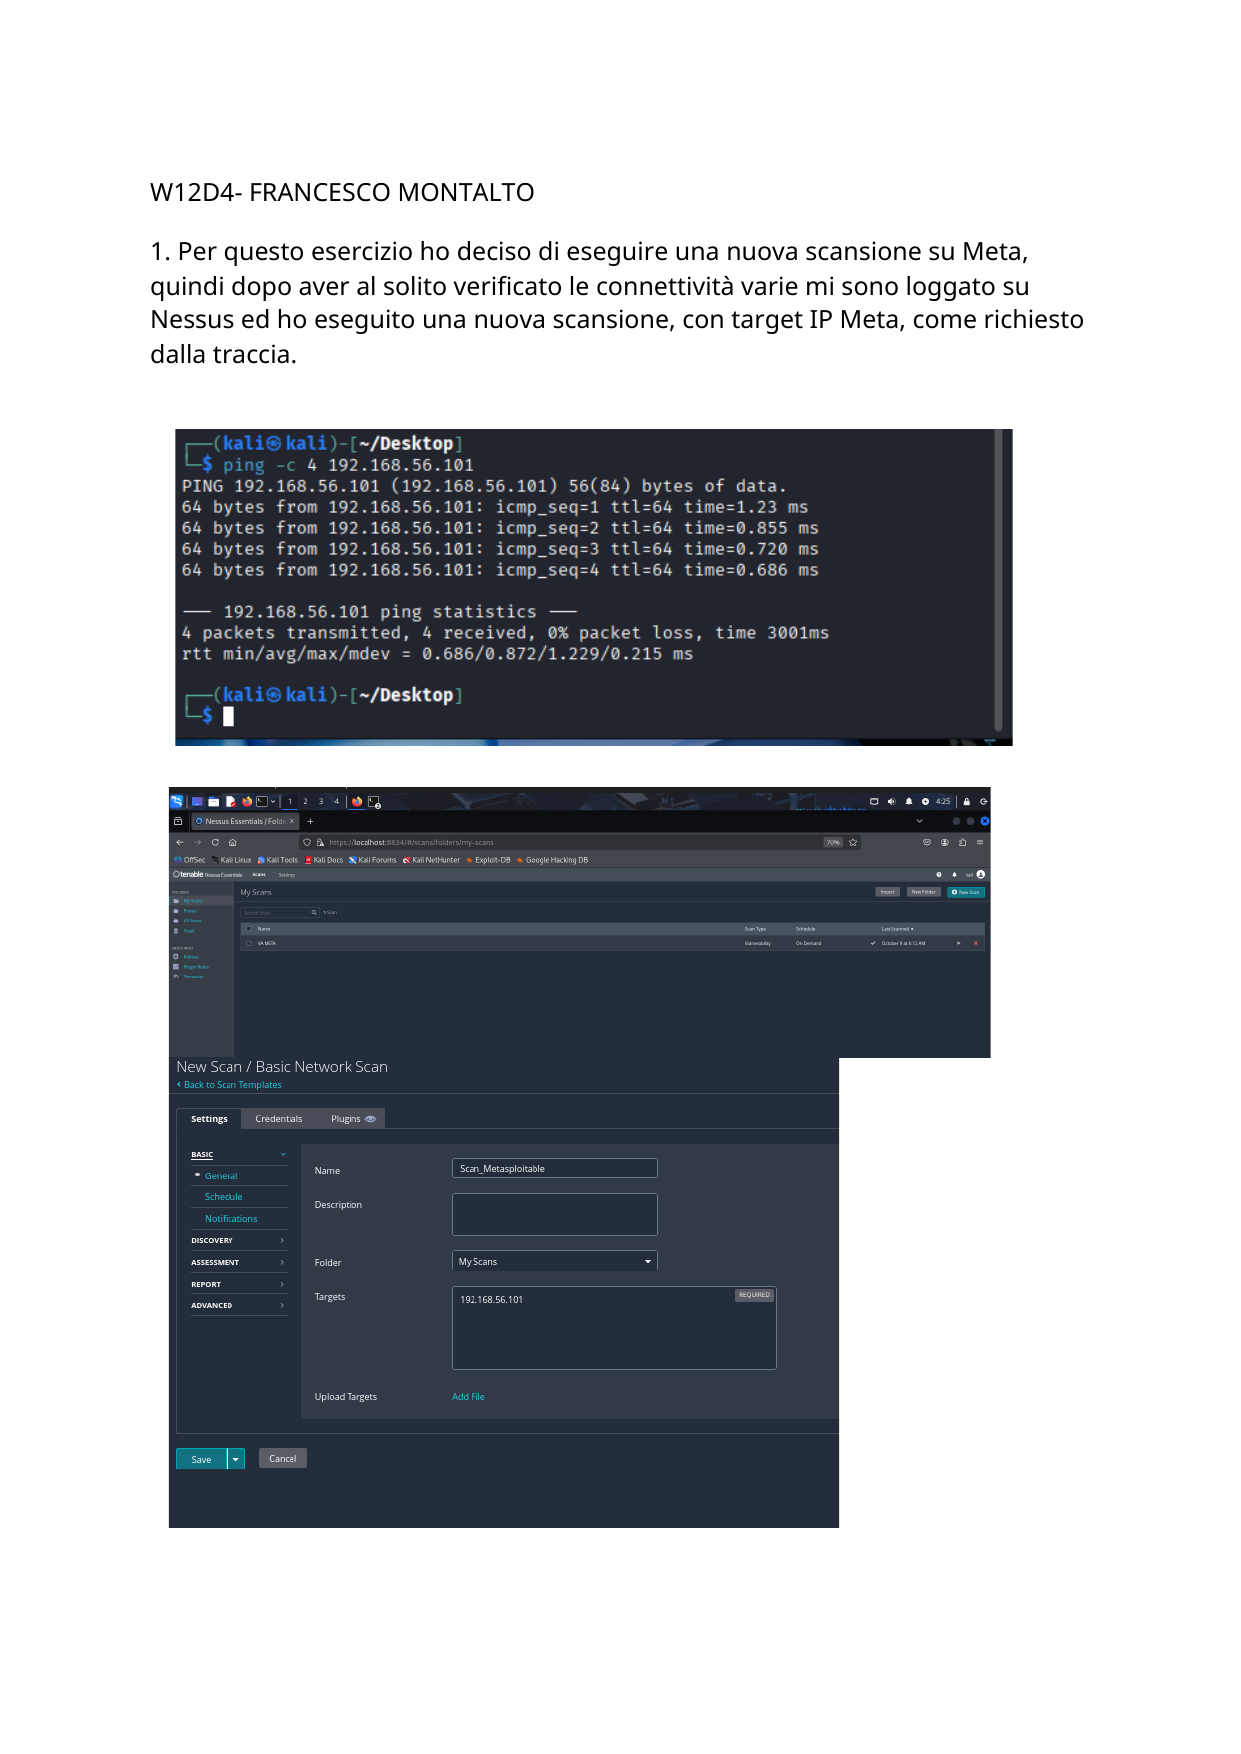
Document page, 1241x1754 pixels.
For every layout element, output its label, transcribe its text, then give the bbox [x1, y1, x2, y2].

text 1. Per questo esercizio ho deciso di eseguire una nuova scansione su Meta, quindi dopo aver al solito verificato le connettività varie mi sono loggato su Nessus ed ho eseguito una nuova scansione, con target IP Meta, come richiesto dalla traccia. [150, 234, 1090, 370]
picture [175, 429, 1013, 746]
picture [168, 787, 991, 1528]
text W12D4- FRANCESCO MONTALTO [150, 175, 1090, 209]
